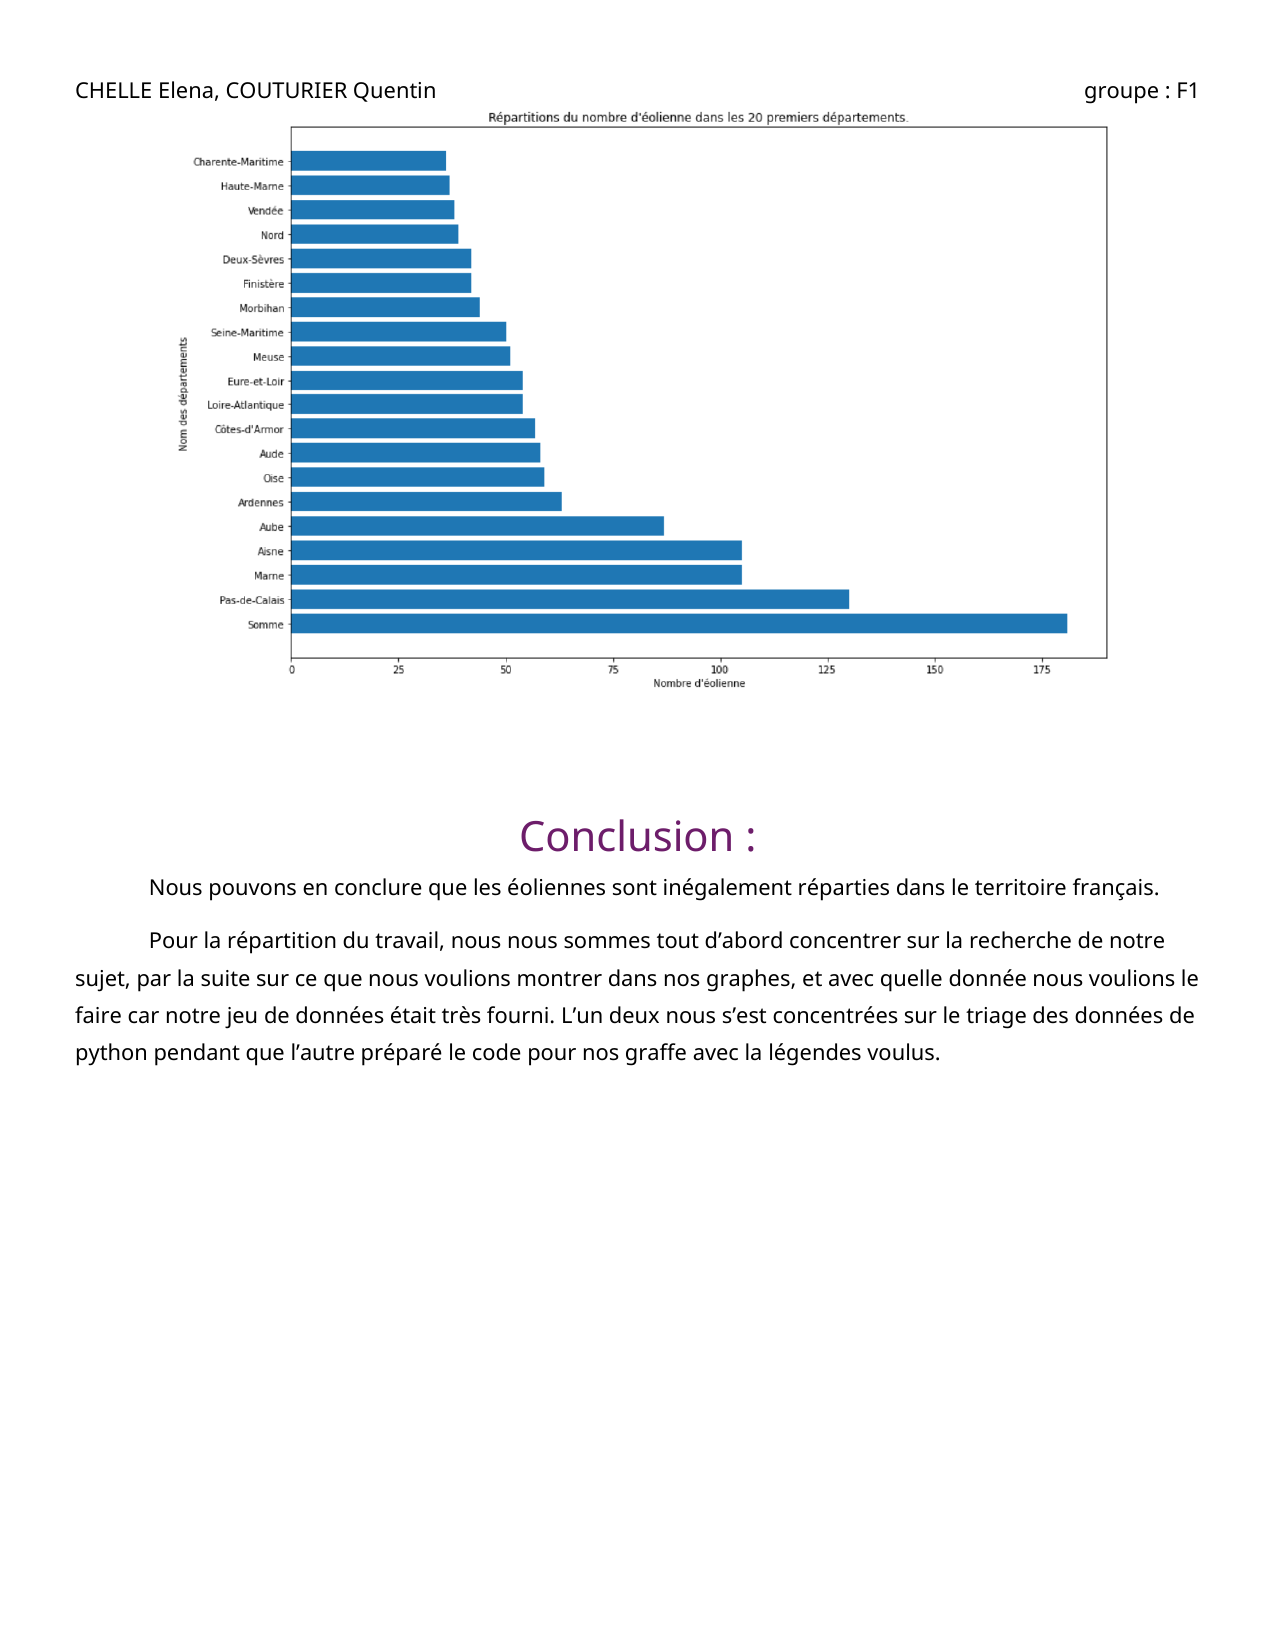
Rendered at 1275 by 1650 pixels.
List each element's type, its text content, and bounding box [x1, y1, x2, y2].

text Nous pouvons en conclure que les éoliennes sont inégalement réparties dans le territoire français. [75, 872, 1200, 901]
text Pour la répartition du travail, nous nous sommes tout d’abord concentrer sur la recherche de notre sujet, par la suite sur ce que nous voulions montrer dans nos graphes, et avec quelle donnée nous voulions le faire car notre jeu de données était très fourni. L’un deux nous s’est concentrées sur le triage des données de python pendant que l’autre préparé le code pour nos graffe avec la légendes voulus. [75, 926, 1200, 1067]
subtitle Conclusion : [75, 807, 1200, 863]
